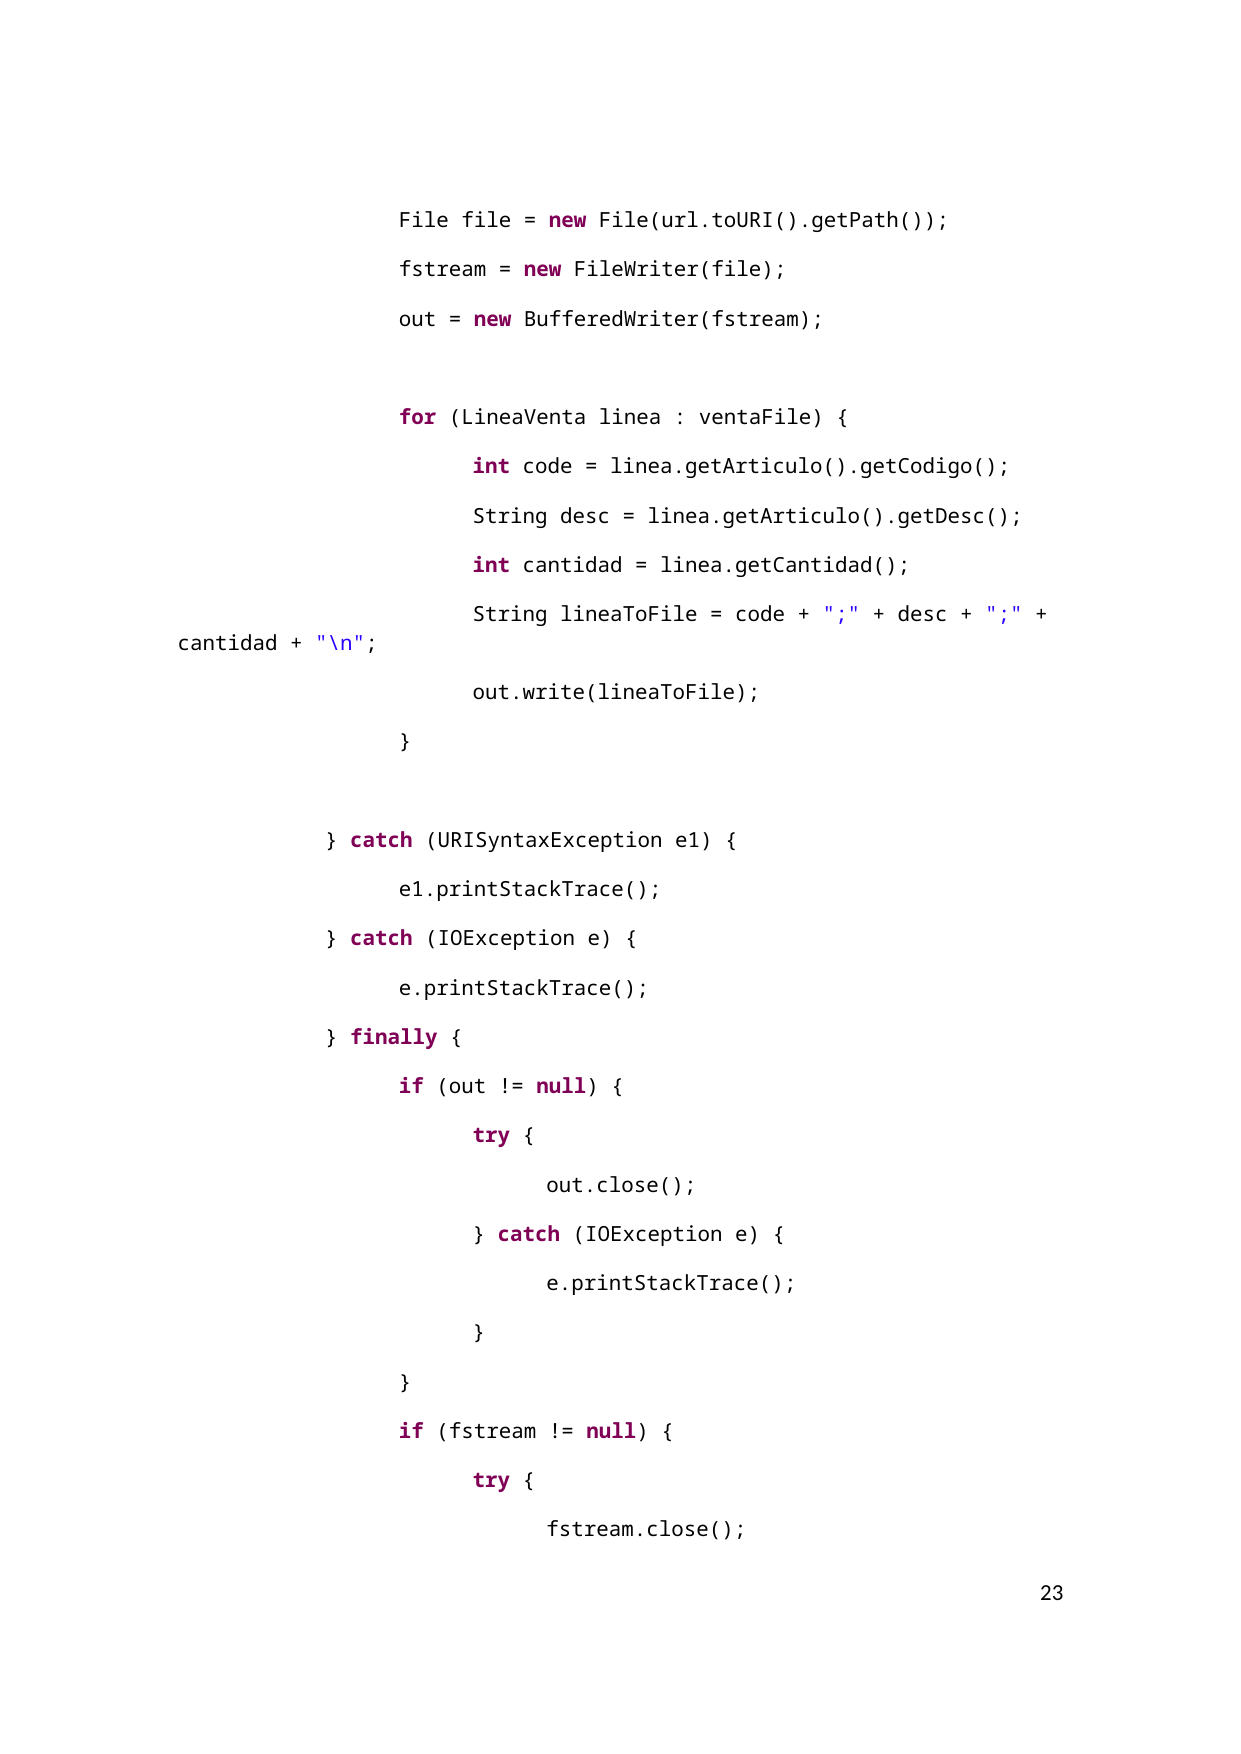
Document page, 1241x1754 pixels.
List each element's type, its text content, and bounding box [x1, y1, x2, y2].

text for (LineaVenta linea : ventaFile) { [177, 402, 1063, 431]
text if (fstream != null) { [177, 1416, 1063, 1444]
text } finally { [177, 1022, 1063, 1050]
text fstream = new FileWriter(file); [177, 254, 1063, 283]
text } [177, 726, 1063, 755]
text } catch (URISyntaxException e1) { [177, 825, 1063, 853]
text e.printStackTrace(); [177, 1268, 1063, 1297]
text String desc = linea.getArticulo().getDesc(); [177, 501, 1063, 529]
text out.close(); [177, 1170, 1063, 1198]
text int code = linea.getArticulo().getCodigo(); [177, 451, 1063, 480]
text try { [177, 1120, 1063, 1149]
text fstream.close(); [177, 1514, 1063, 1543]
text e.printStackTrace(); [177, 973, 1063, 1001]
text } [177, 1317, 1063, 1346]
text String lineaToFile = code + ";" + desc + ";" + cantidad + "\n"; [177, 599, 1063, 656]
text out.write(lineaToFile); [177, 677, 1063, 705]
text e1.printStackTrace(); [177, 874, 1063, 902]
text File file = new File(url.toURI().getPath()); [177, 205, 1063, 233]
text int cantidad = linea.getCantidad(); [177, 550, 1063, 578]
text if (out != null) { [177, 1071, 1063, 1099]
text } catch (IOException e) { [177, 1219, 1063, 1247]
text try { [177, 1465, 1063, 1494]
text } [177, 1367, 1063, 1395]
text } catch (IOException e) { [177, 923, 1063, 952]
text out = new BufferedWriter(fstream); [177, 304, 1063, 332]
